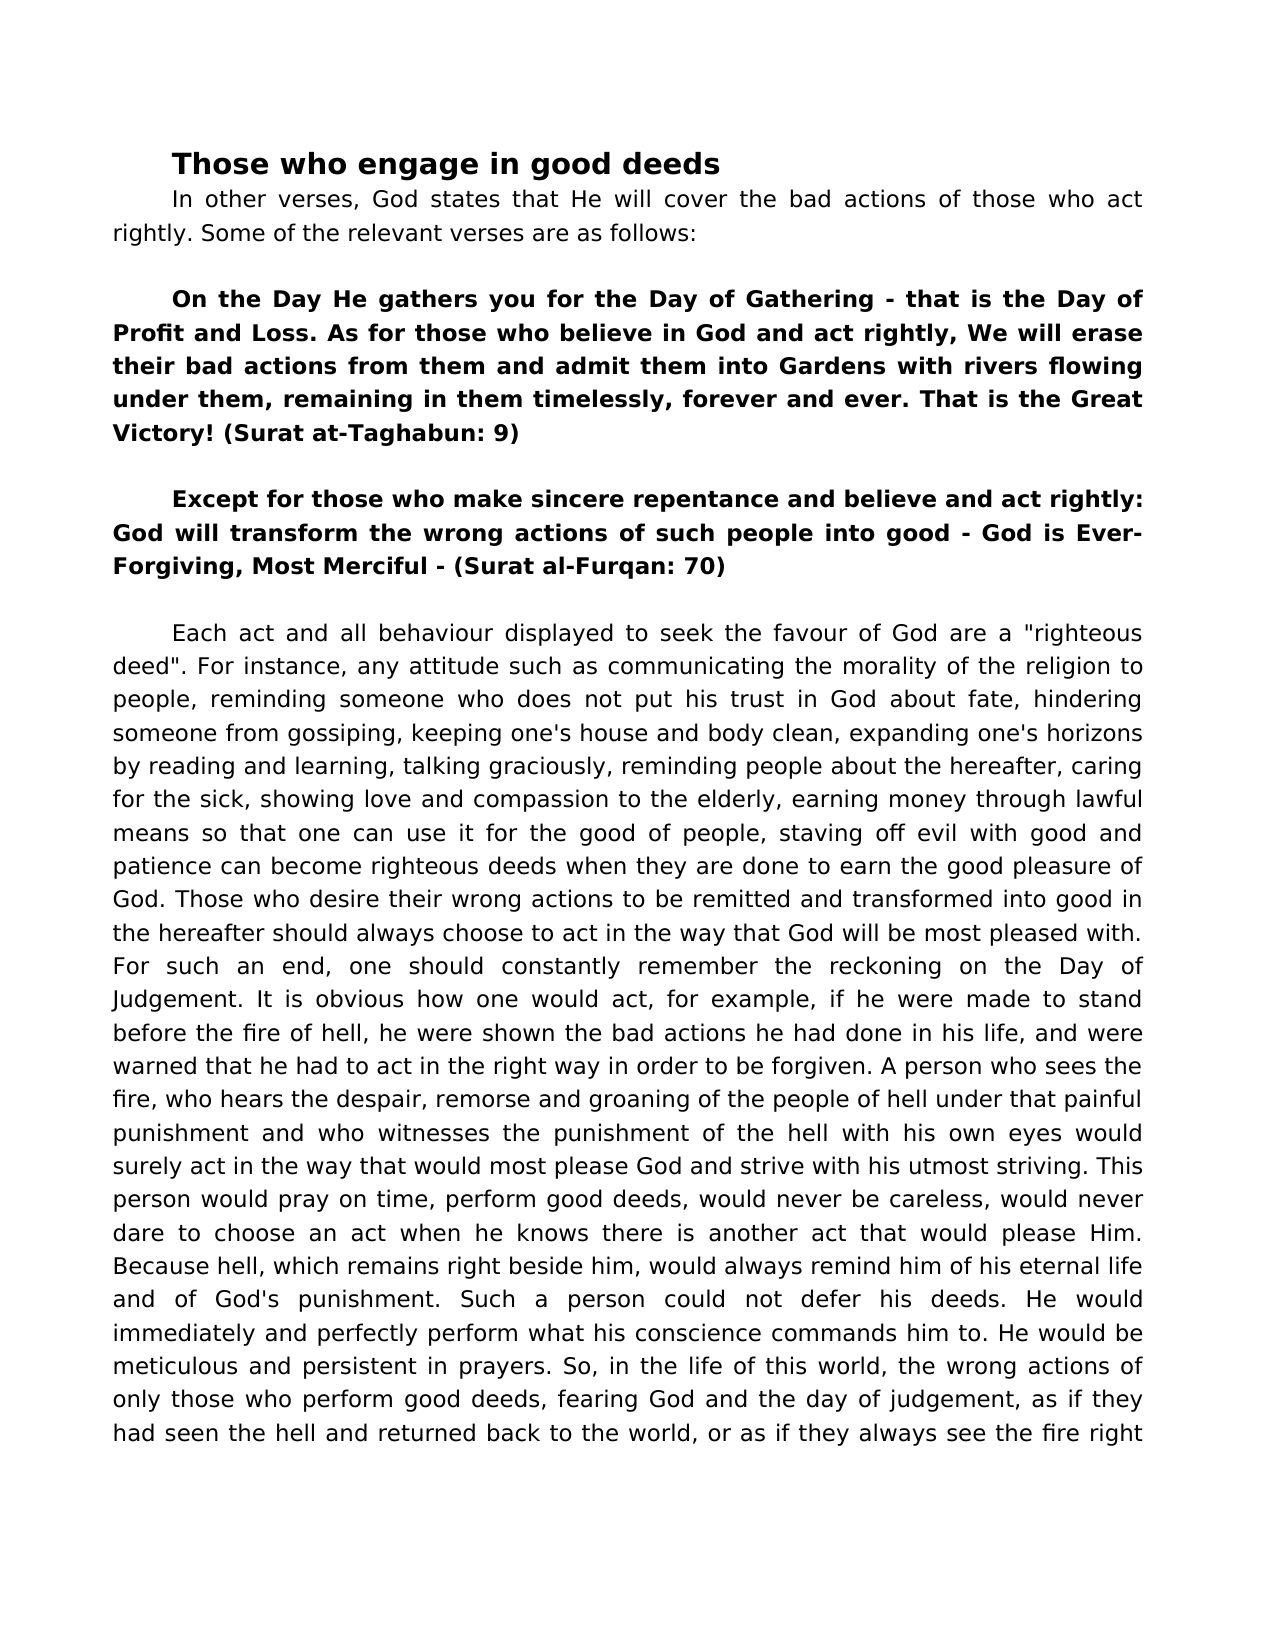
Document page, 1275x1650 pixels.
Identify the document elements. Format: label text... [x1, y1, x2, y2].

text On the Day He gathers you for the Day of Gathering - that is the Day of Profit and Loss. As for those who believe in God and act rightly, We will erase their bad actions from them and admit them into Gardens with rivers flowing under them, remaining in them timelessly, forever and ever. That is the Great Victory! (Surat at-Taghabun: 9) [112, 281, 1145, 448]
text Each act and all behaviour displayed to seek the favour of God are a "righteous deed". For instance, any attitude such as communicating the morality of the religion to people, reminding someone who does not put his trust in God about fate, hindering someone from gossiping, keeping one's house and body clean, expanding one's horizons by reading and learning, talking graciously, reminding people about the hereafter, caring for the sick, showing love and compassion to the elderly, earning money through lawful means so that one can use it for the good of people, staving off evil with good and patience can become righteous deeds when they are done to earn the good pleasure of God. Those who desire their wrong actions to be remitted and transformed into good in the hereafter should always choose to act in the way that God will be most pleased with. For such an end, one should constantly remember the reckoning on the Day of Judgement. It is obvious how one would act, for example, if he were made to stand before the fire of hell, he were shown the bad actions he had done in his life, and were warned that he had to act in the right way in order to be forgiven. A person who sees the fire, who hears the despair, remorse and groaning of the people of hell under that painful punishment and who witnesses the punishment of the hell with his own eyes would surely act in the way that would most please God and strive with his utmost striving. This person would pray on time, perform good deeds, would never be careless, would never dare to choose an act when he knows there is another act that would please Him. Because hell, which remains right beside him, would always remind him of his eternal life and of God's punishment. Such a person could not defer his deeds. He would immediately and perfectly perform what his conscience commands him to. He would be meticulous and persistent in prayers. So, in the life of this world, the wrong actions of only those who perform good deeds, fearing God and the day of judgement, as if they had seen the hell and returned back to the world, or as if they always see the fire right [112, 614, 1145, 1448]
text Except for those who make sincere repentance and believe and act rightly: God will transform the wrong actions of such people into good - God is Ever-Forgiving, Most Merciful - (Surat al-Furqan: 70) [112, 481, 1145, 581]
text Those who engage in good deeds [112, 148, 1145, 181]
text In other verses, God states that He will cover the bad actions of those who act rightly. Some of the relevant verses are as follows: [112, 181, 1145, 248]
